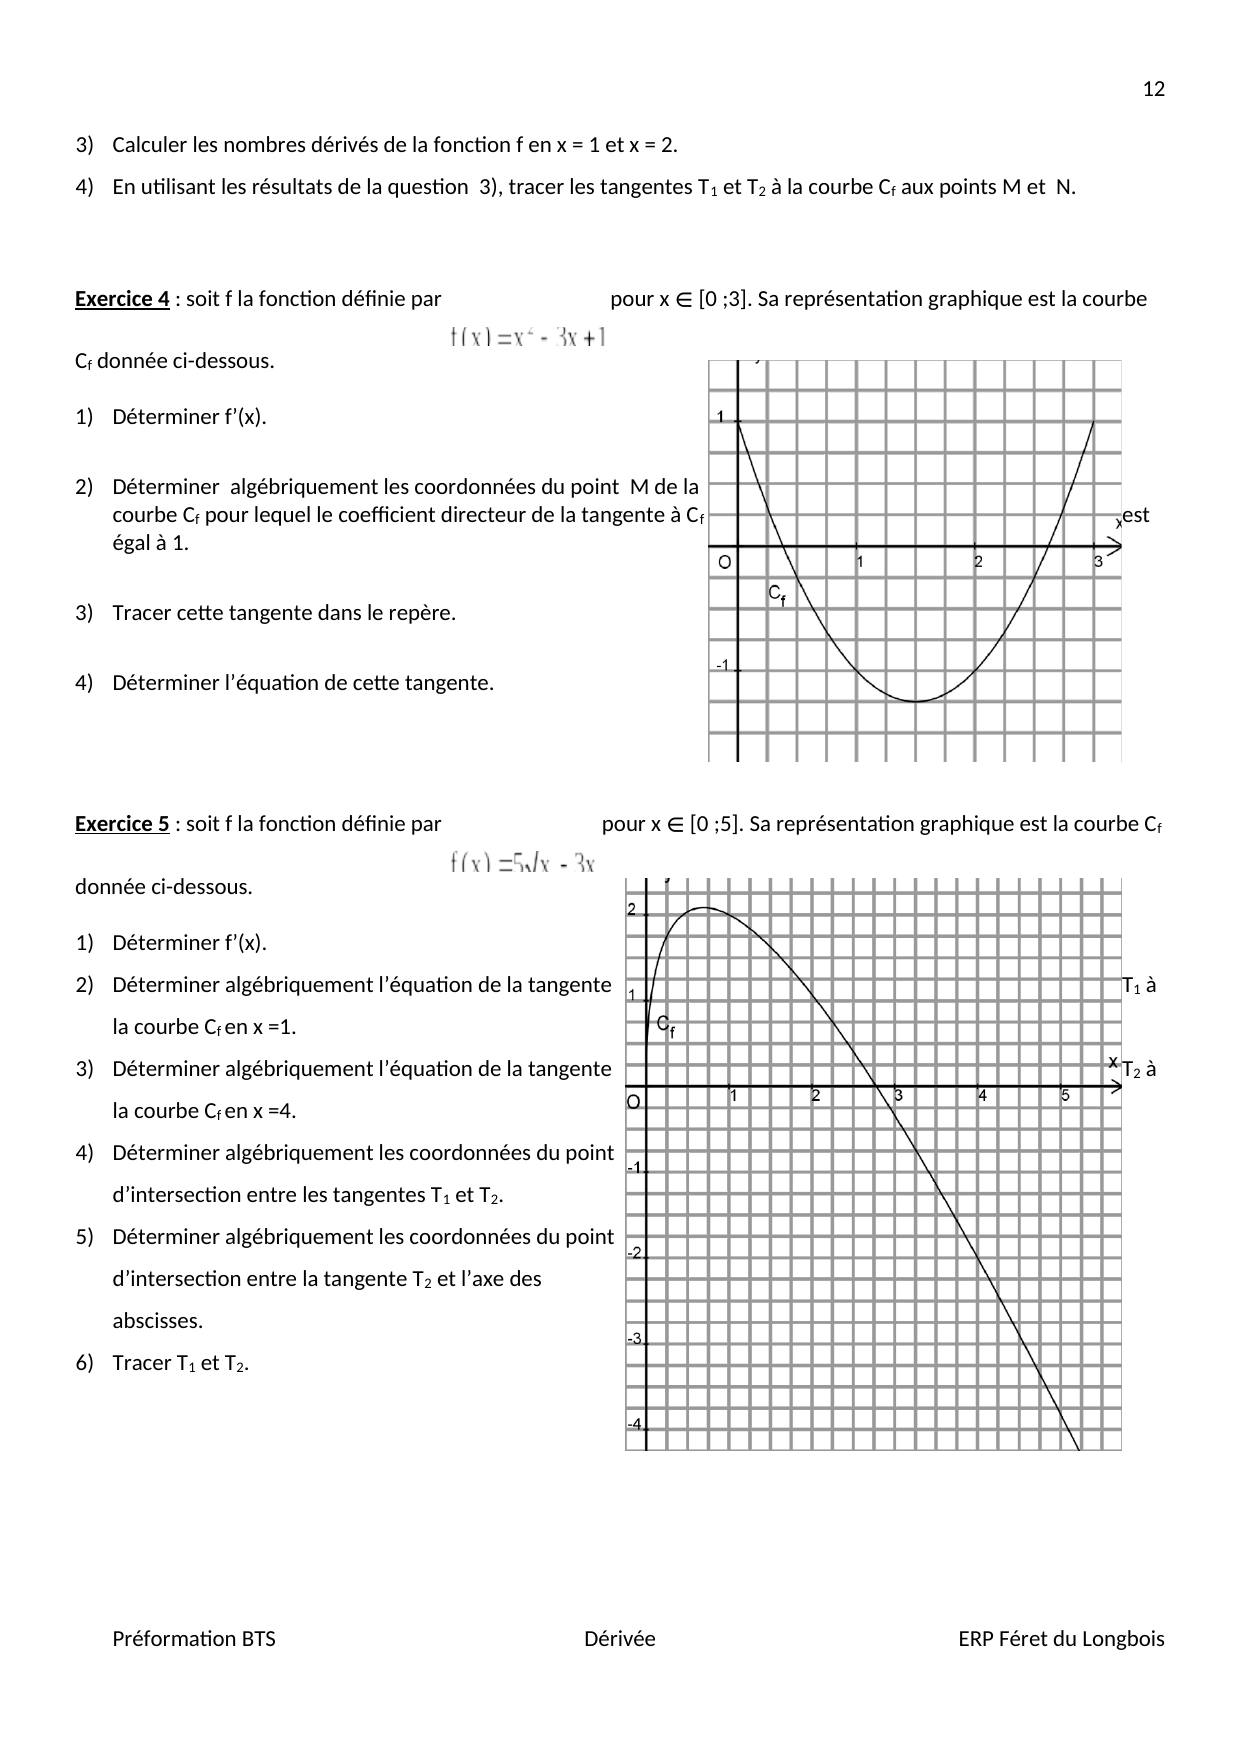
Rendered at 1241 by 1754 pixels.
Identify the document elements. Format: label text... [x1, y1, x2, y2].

list [1122, 598, 1165, 626]
list Déterminer algébriquement les coordonnées du point M de la courbe Cf pour lequel le coefficient directeur de la tangente à Cf est égal à 1. [1122, 472, 1165, 556]
list Déterminer algébriquement l’équation de la tangente T2 à la courbe Cf en x =4. [1122, 1054, 1165, 1124]
list [1122, 668, 1165, 696]
list Déterminer f’(x). [75, 402, 708, 430]
list [1122, 1138, 1165, 1208]
list [1066, 402, 1092, 419]
list [859, 402, 884, 419]
list Calculer les nombres dérivés de la fonction f en x = 1 et x = 2. [75, 130, 1165, 158]
list [1122, 402, 1165, 430]
list [1036, 402, 1061, 419]
list [1122, 1348, 1165, 1376]
list Déterminer f’(x). [75, 928, 625, 956]
list [918, 402, 943, 419]
list [710, 402, 735, 419]
list Déterminer algébriquement l’équation de la tangente T2 à la courbe Cf en x =4. [75, 1054, 625, 1124]
list Déterminer algébriquement les coordonnées du point d’intersection entre la tangente T2 et l’axe des abscisses. [75, 1222, 625, 1334]
list Déterminer algébriquement les coordonnées du point M de la courbe Cf pour lequel le coefficient directeur de la tangente à Cf est égal à 1. [75, 472, 708, 556]
list Tracer cette tangente dans le repère. [75, 598, 708, 626]
list [740, 402, 765, 419]
list [770, 402, 795, 419]
list [1122, 928, 1165, 956]
list Tracer T1 et T2. [75, 1348, 625, 1376]
list [829, 402, 854, 419]
text Exercice 4 : soit f la fonction définie par pour x ∈ [0 ;3]. Sa représentation graphique est la courbe Cf donnée ci-dessous. [75, 284, 1165, 374]
list Déterminer l’équation de cette tangente. [75, 668, 708, 696]
list [977, 402, 1003, 419]
list En utilisant les résultats de la question 3), tracer les tangentes T1 et T2 à la courbe Cf aux points M et N. [75, 172, 1165, 200]
text Exercice 5 : soit f la fonction définie par pour x ∈ [0 ;5]. Sa représentation graphique est la courbe Cf donnée ci-dessous. [75, 808, 1165, 900]
list Déterminer algébriquement l’équation de la tangente T1 à la courbe Cf en x =1. [1122, 970, 1165, 1040]
list Déterminer algébriquement les coordonnées du point d’intersection entre les tangentes T1 et T2. [75, 1138, 625, 1208]
list Déterminer algébriquement l’équation de la tangente T1 à la courbe Cf en x =1. [75, 970, 625, 1040]
list [1122, 1222, 1165, 1334]
list [1007, 402, 1032, 419]
list [888, 402, 914, 419]
list [799, 402, 825, 419]
list [1096, 402, 1121, 419]
list [947, 402, 972, 419]
